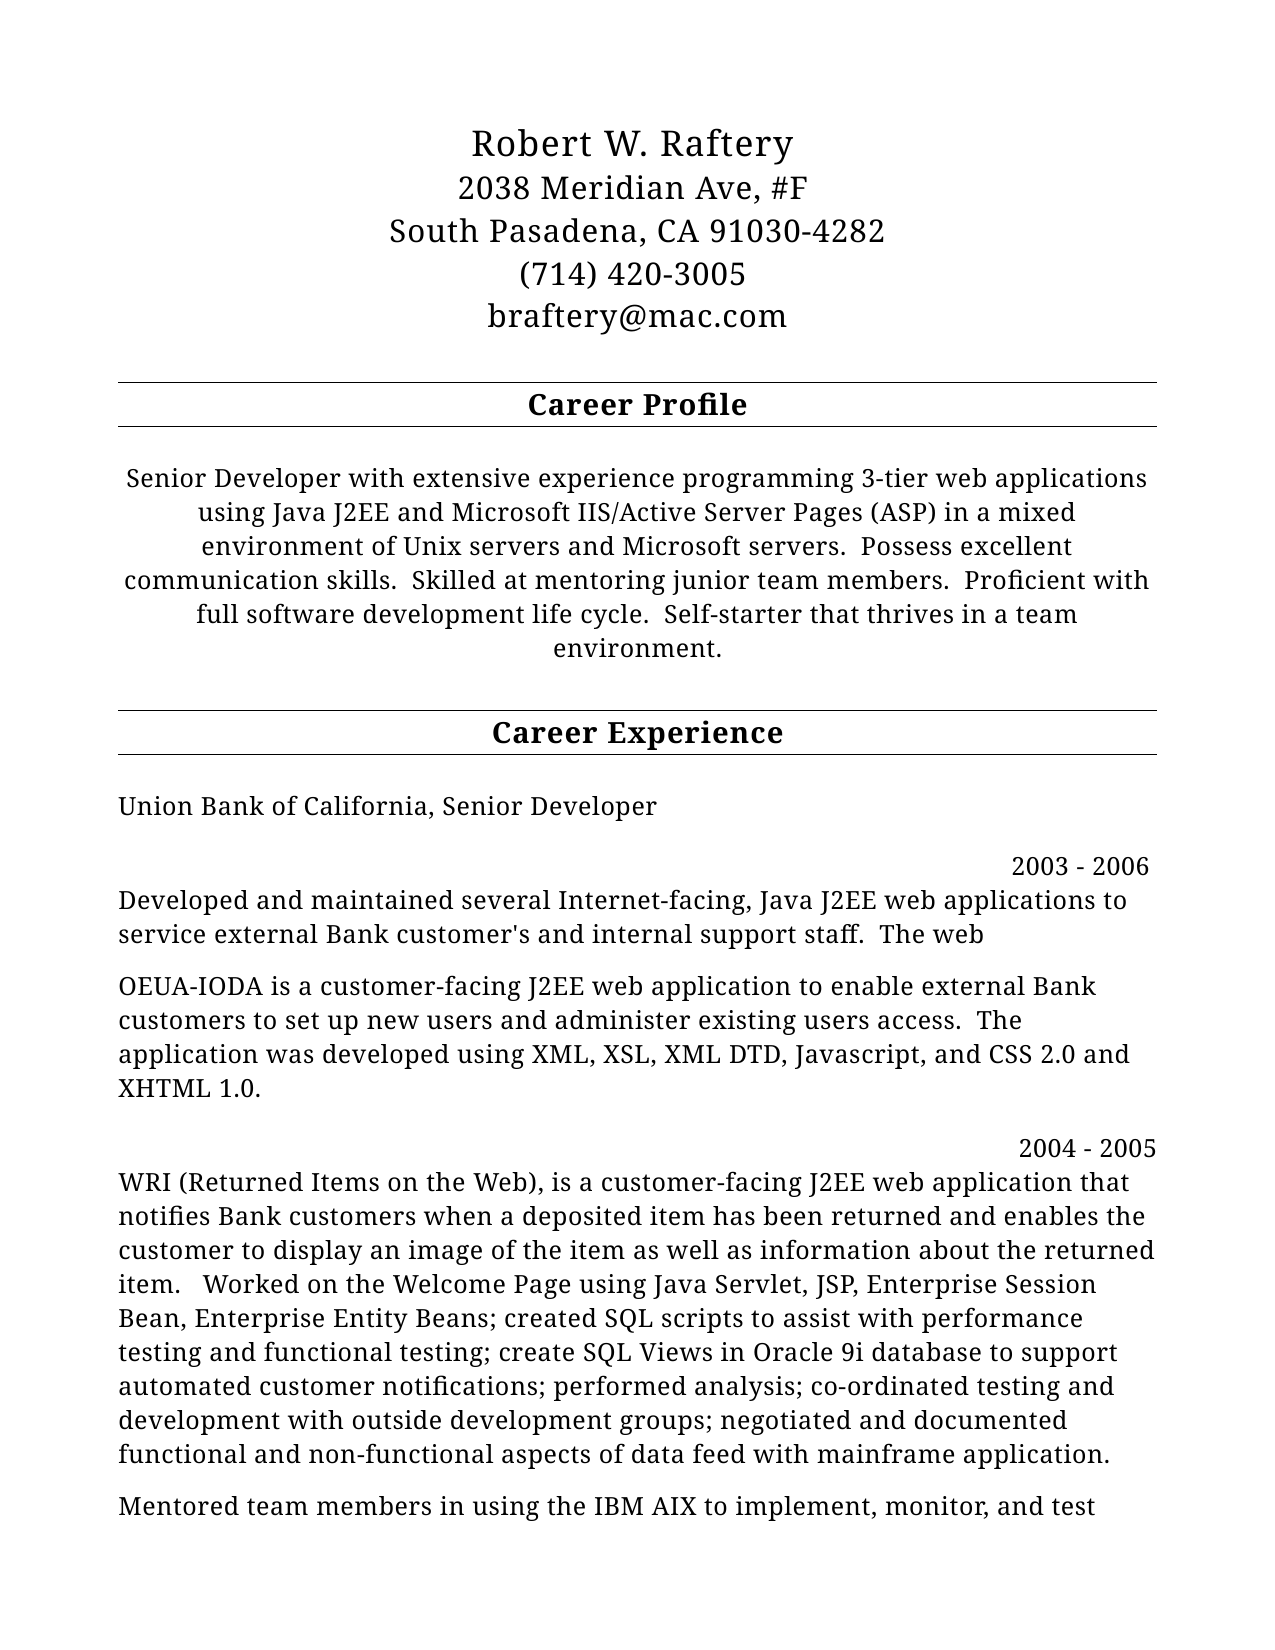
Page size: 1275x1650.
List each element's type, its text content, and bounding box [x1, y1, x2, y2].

subtitle 2004 - 2005 [118, 1130, 1157, 1164]
subtitle 2003 - 2006 [118, 848, 1157, 882]
text WRI (Returned Items on the Web), is a customer-facing J2EE web application that notifies Bank customers when a deposited item has been returned and enables the customer to display an image of the item as well as information about the returned item. Worked on the Welcome Page using Java Servlet, JSP, Enterprise Session Bean, Enterprise Entity Beans; created SQL scripts to assist with performance testing and functional testing; create SQL Views in Oracle 9i database to support automated customer notifications; performed analysis; co-ordinated testing and development with outside development groups; negotiated and documented functional and non-functional aspects of data feed with mainframe application. [118, 1164, 1157, 1471]
subtitle braftery@mac.com [118, 294, 1157, 337]
subtitle (714) 420-3005 [118, 252, 1157, 294]
text Developed and maintained several Internet-facing, Java J2EE web applications to service external Bank customer's and internal support staff. The web [118, 882, 1157, 951]
subtitle Robert W. Raftery [118, 118, 1157, 166]
subtitle 2038 Meridian Ave, #F [118, 166, 1157, 209]
text Union Bank of California, Senior Developer [118, 789, 1157, 823]
text Senior Developer with extensive experience programming 3-tier web applications using Java J2EE and Microsoft IIS/Active Server Pages (ASP) in a mixed environment of Unix servers and Microsoft servers. Possess excellent communication skills. Skilled at mentoring junior team members. Proficient with full software development life cycle. Self-starter that thrives in a team environment. [118, 461, 1157, 665]
subtitle South Pasadena, CA 91030-4282 [118, 209, 1157, 252]
subtitle Career Experience [118, 711, 1157, 754]
text Mentored team members in using the IBM AIX to implement, monitor, and test [118, 1489, 1157, 1523]
text OEUA-IODA is a customer-facing J2EE web application to enable external Bank customers to set up new users and administer existing users access. The application was developed using XML, XSL, XML DTD, Javascript, and CSS 2.0 and XHTML 1.0. [118, 969, 1157, 1105]
subtitle Career Profile [118, 383, 1157, 426]
